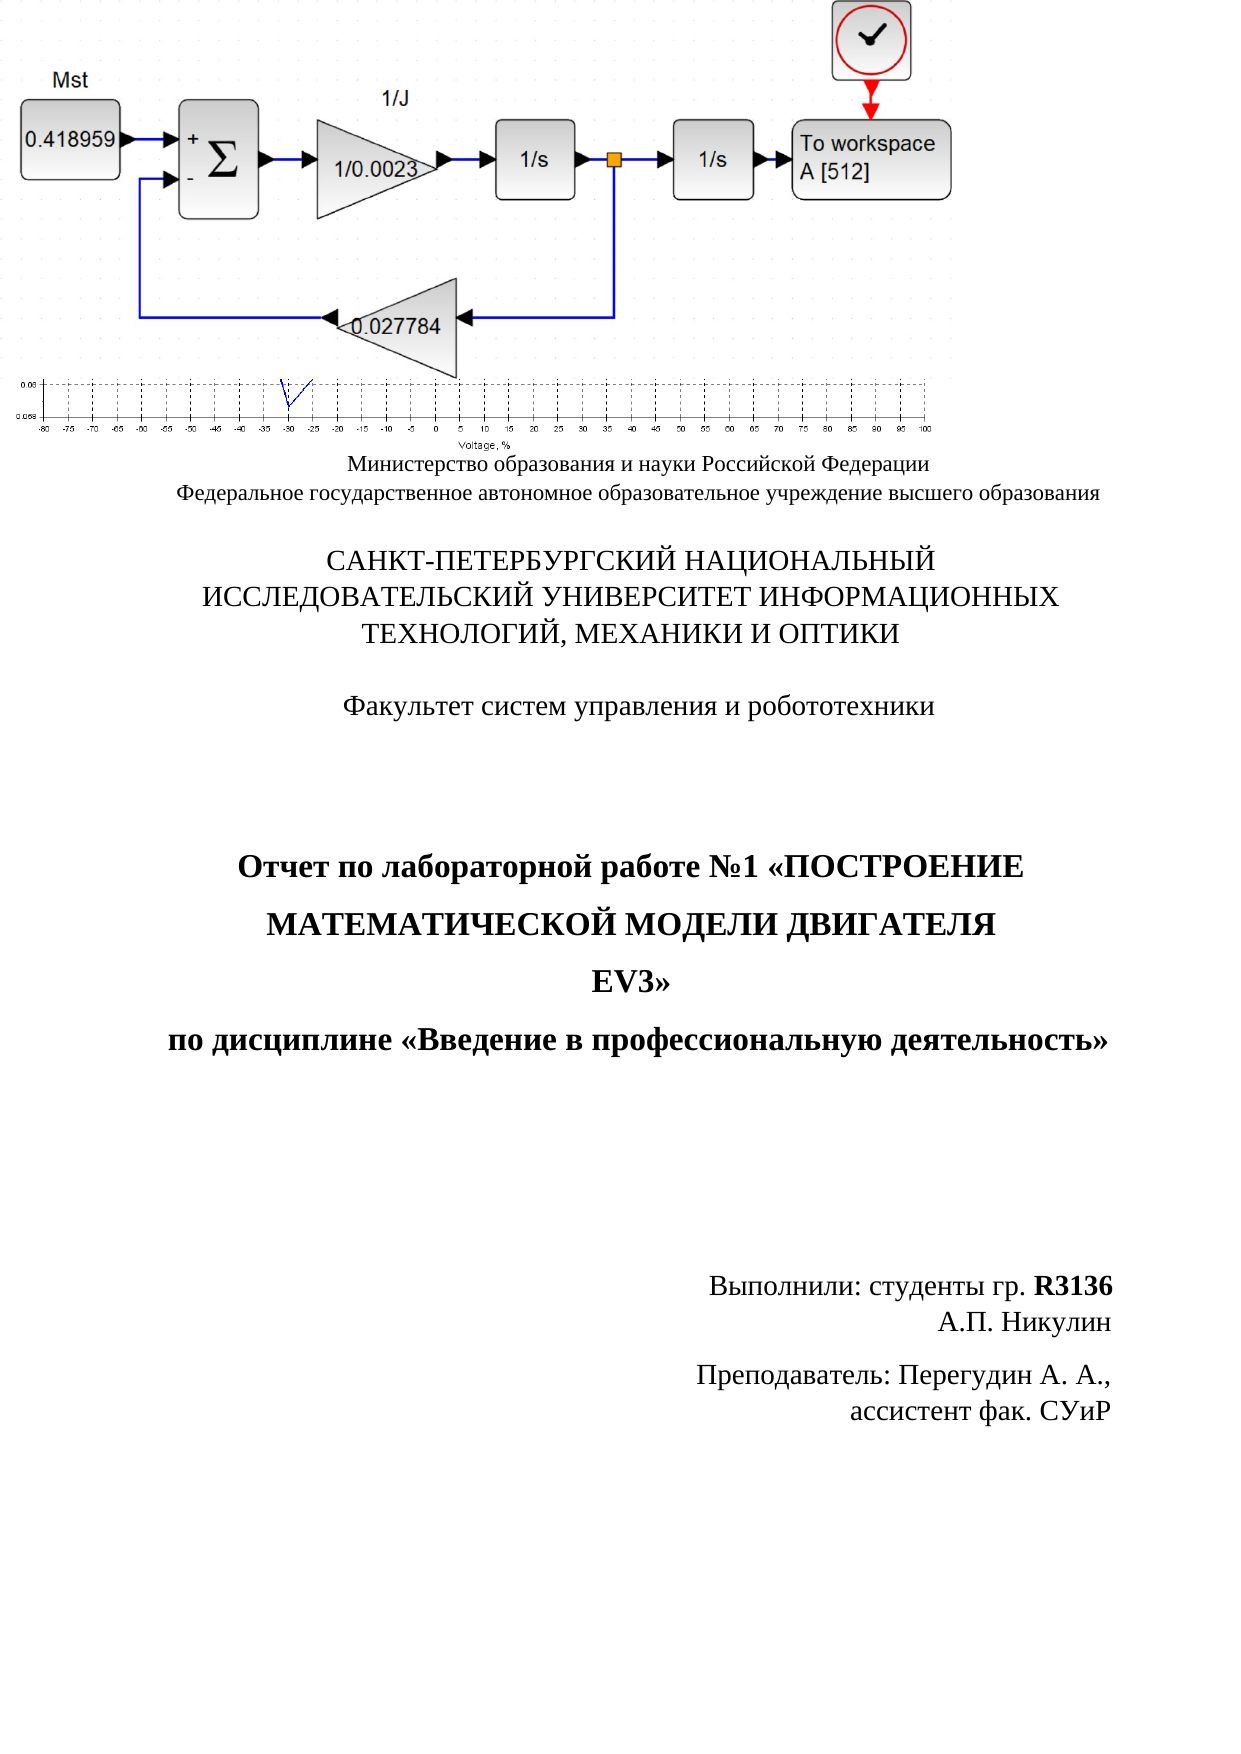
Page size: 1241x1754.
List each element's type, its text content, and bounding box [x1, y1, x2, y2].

text САНКТ-ПЕТЕРБУРГСКИЙ НАЦИОНАЛЬНЫЙ ИССЛЕДОВАТЕЛЬСКИЙ УНИВЕРСИТЕТ ИНФОРМАЦИОННЫХ ТЕХНОЛОГИЙ, МЕХАНИКИ И ОПТИКИ [164, 543, 1098, 649]
text по дисциплине «Введение в профессиональную деятельность» [168, 1019, 1122, 1057]
text Выполнили: студенты гр. R3136 [708, 1268, 1122, 1301]
text Федеральное государственное автономное образовательное учреждение высшего образования [176, 479, 1122, 505]
text ассистент фак. СУиР [118, 1393, 1111, 1427]
picture [0, 0, 952, 451]
text Отчет по лабораторной работе №1 «ПОСТРОЕНИЕ МАТЕМАТИЧЕСКОЙ МОДЕЛИ ДВИГАТЕЛЯ EV3» [229, 846, 1033, 1000]
text Министерство образования и науки Российской Федерации [347, 126, 1122, 477]
text Факультет систем управления и робототехники [343, 688, 1122, 721]
text А.П. Никулин [118, 1304, 1111, 1338]
text Преподаватель: Перегудин А. А., [118, 1357, 1111, 1390]
